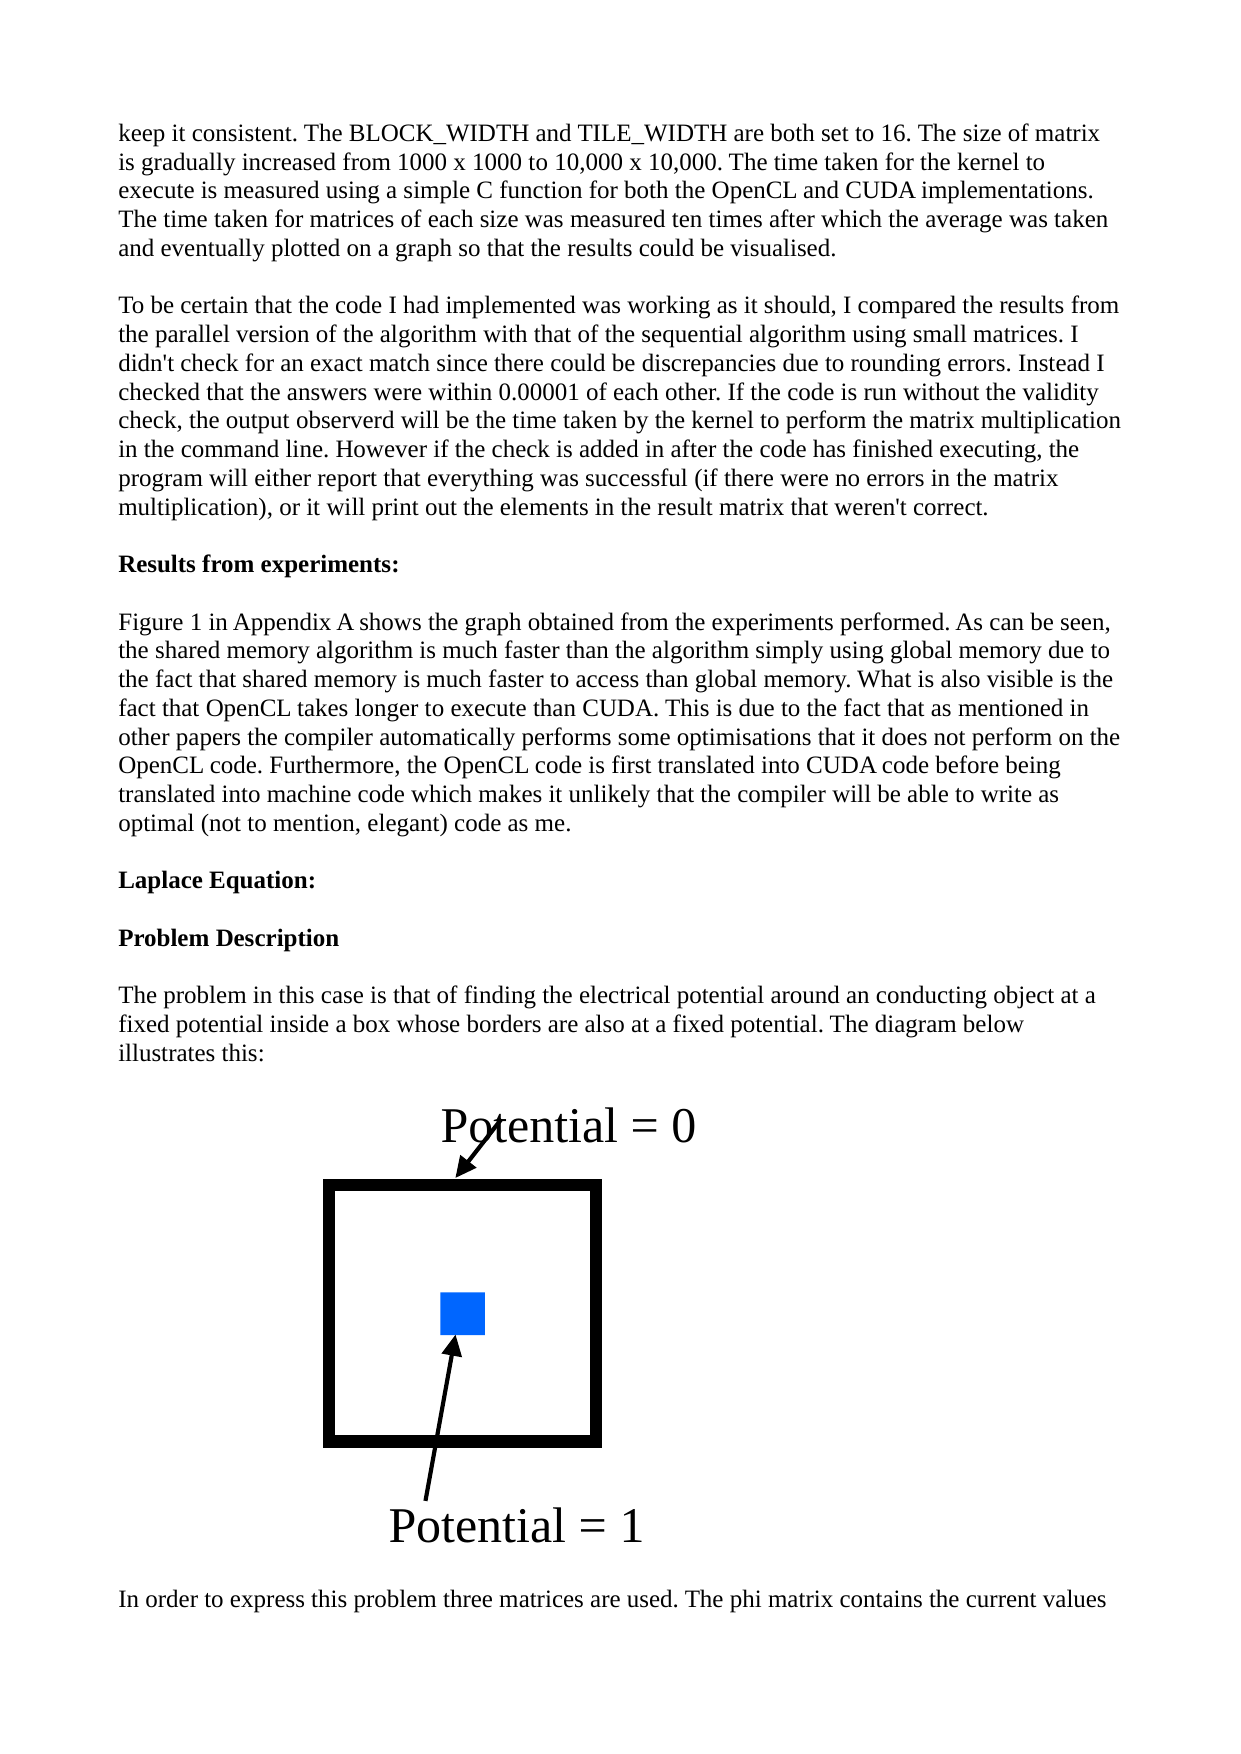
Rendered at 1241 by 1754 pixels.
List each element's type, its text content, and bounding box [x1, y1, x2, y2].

text Results from experiments: [118, 549, 1122, 578]
text To be certain that the code I had implemented was working as it should, I compared the results from the parallel version of the algorithm with that of the sequential algorithm using small matrices. I didn't check for an exact match since there could be discrepancies due to rounding errors. Instead I checked that the answers were within 0.00001 of each other. If the code is run without the validity check, the output observerd will be the time taken by the kernel to perform the matrix multiplication in the command line. However if the check is added in after the code has finished executing, the program will either report that everything was successful (if there were no errors in the matrix multiplication), or it will print out the elements in the result matrix that weren't correct. [118, 291, 1122, 521]
text Figure 1 in Appendix A shows the graph obtained from the experiments performed. As can be seen, the shared memory algorithm is much faster than the algorithm simply using global memory due to the fact that shared memory is much faster to access than global memory. What is also visible is the fact that OpenCL takes longer to execute than CUDA. This is due to the fact that as mentioned in other papers the compiler automatically performs some optimisations that it does not perform on the OpenCL code. Furthermore, the OpenCL code is first translated into CUDA code before being translated into machine code which makes it unlikely that the compiler will be able to write as optimal (not to mention, elegant) code as me. [118, 607, 1122, 837]
text The problem in this case is that of finding the electrical potential around an conducting object at a fixed potential inside a box whose borders are also at a fixed potential. The diagram below illustrates this: [118, 981, 1122, 1067]
text keep it consistent. The BLOCK_WIDTH and TILE_WIDTH are both set to 16. The size of matrix is gradually increased from 1000 x 1000 to 10,000 x 10,000. The time taken for the kernel to execute is measured using a simple C function for both the OpenCL and CUDA implementations. The time taken for matrices of each size was measured ten times after which the average was taken and eventually plotted on a graph so that the results could be visualised. [118, 118, 1122, 262]
text Problem Description [118, 923, 1122, 952]
text Laplace Equation: [118, 866, 1122, 894]
text In order to express this problem three matrices are used. The phi matrix contains the current values [118, 1584, 1122, 1613]
